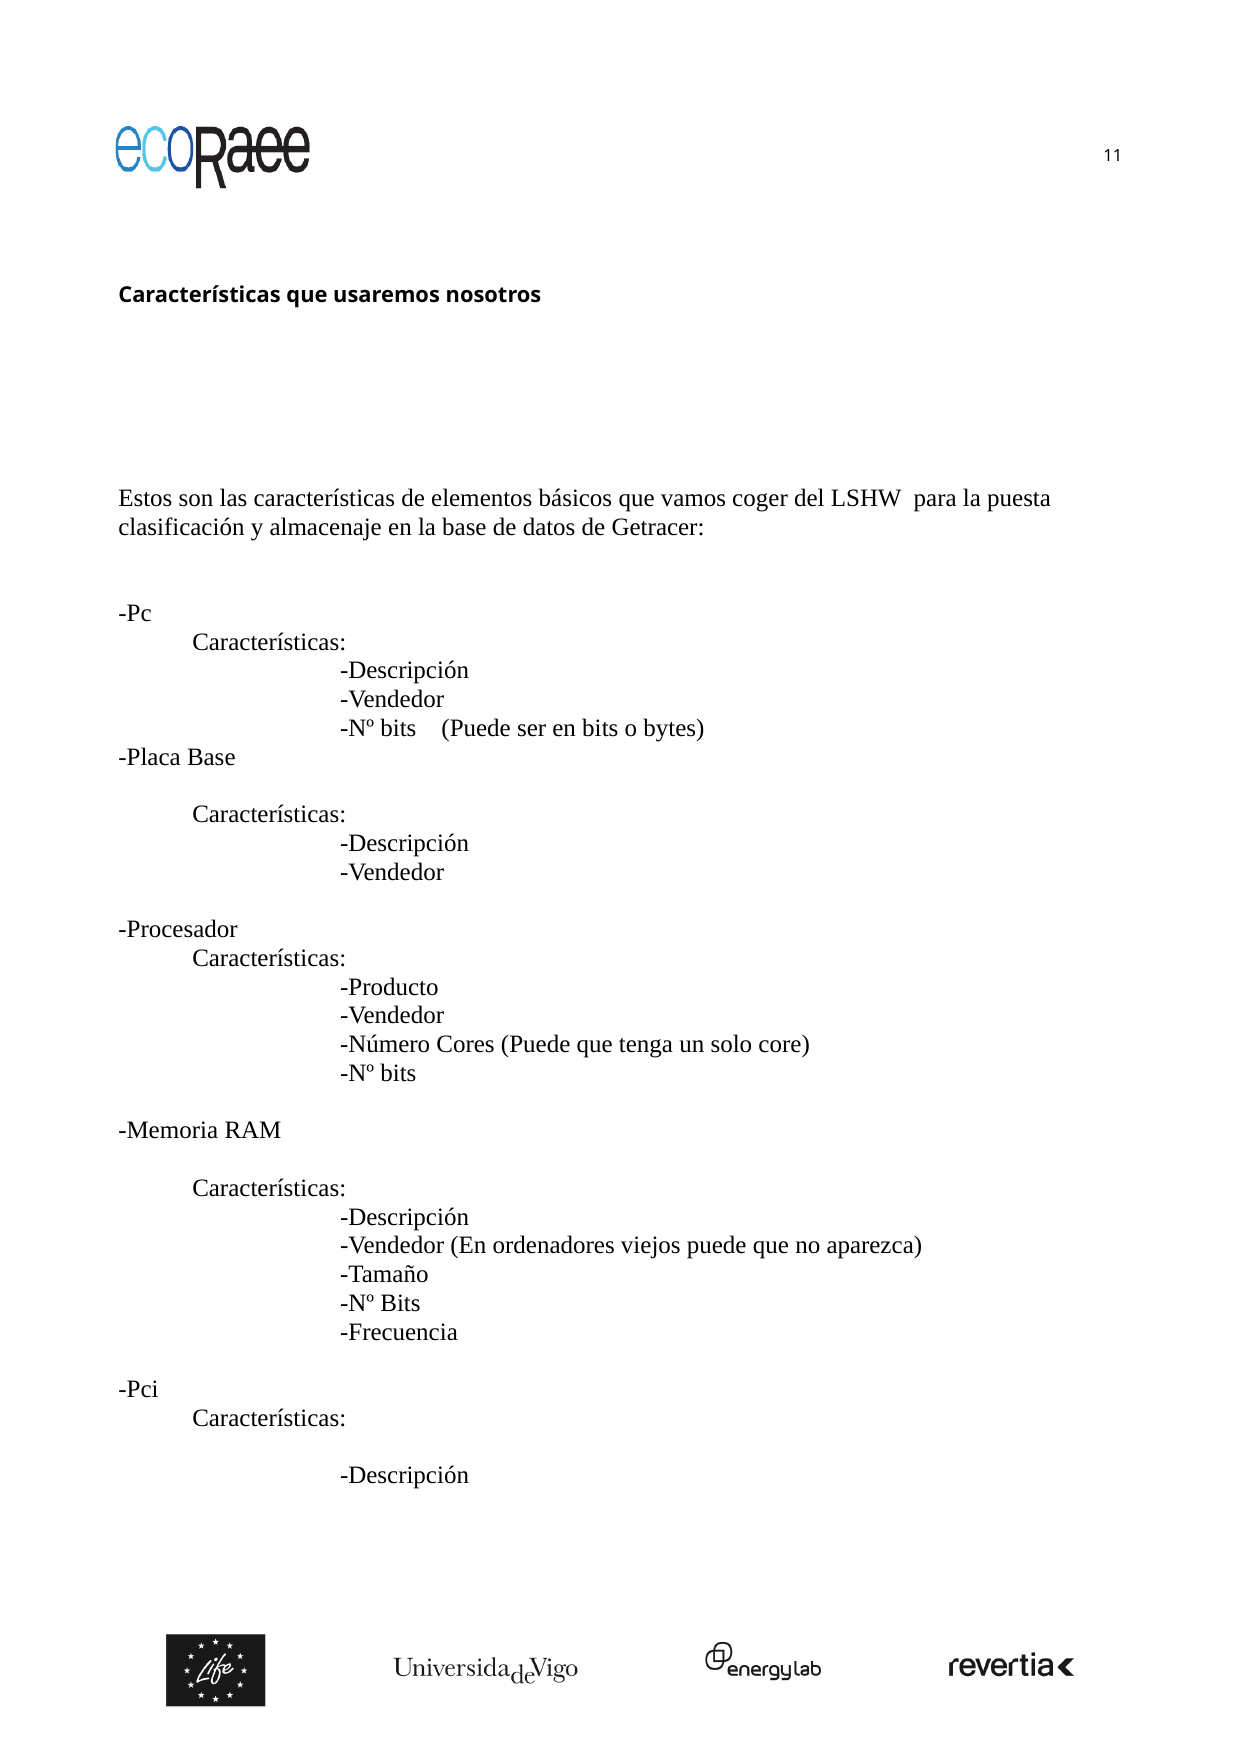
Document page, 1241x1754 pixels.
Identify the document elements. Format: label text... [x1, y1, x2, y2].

text -Vendedor (En ordenadores viejos puede que no aparezca) [118, 1230, 1122, 1259]
text -Vendedor [118, 1000, 1122, 1029]
text -Descripción [118, 1460, 1122, 1489]
text -Nº Bits [118, 1288, 1122, 1317]
text -Procesador [118, 914, 1122, 943]
text Estos son las características de elementos básicos que vamos coger del LSHW para la puesta clasificación y almacenaje en la base de datos de Getracer: [118, 483, 1122, 540]
text -Frecuencia [118, 1317, 1122, 1345]
text -Nº bits (Puede ser en bits o bytes) [118, 713, 1122, 742]
text -Descripción [118, 828, 1122, 857]
text Características que usaremos nosotros [118, 279, 1122, 309]
text -Pc [118, 598, 1122, 627]
text Características: [118, 799, 1122, 828]
text -Descripción [118, 1202, 1122, 1230]
text -Nº bits [118, 1058, 1122, 1087]
text Características: [118, 1173, 1122, 1202]
text Características: [118, 943, 1122, 972]
picture [114, 124, 311, 190]
text -Número Cores (Puede que tenga un solo core) [118, 1029, 1122, 1058]
text -Pci [118, 1374, 1122, 1403]
text Características: [118, 1403, 1122, 1432]
text -Tamaño [118, 1259, 1122, 1288]
text -Memoria RAM [118, 1115, 1122, 1144]
text -Descripción [118, 655, 1122, 684]
text -Producto [118, 972, 1122, 1000]
text -Placa Base [118, 742, 1122, 770]
text Características: [118, 627, 1122, 655]
text -Vendedor [118, 857, 1122, 885]
picture [118, 1514, 1123, 1754]
text -Vendedor [118, 684, 1122, 713]
